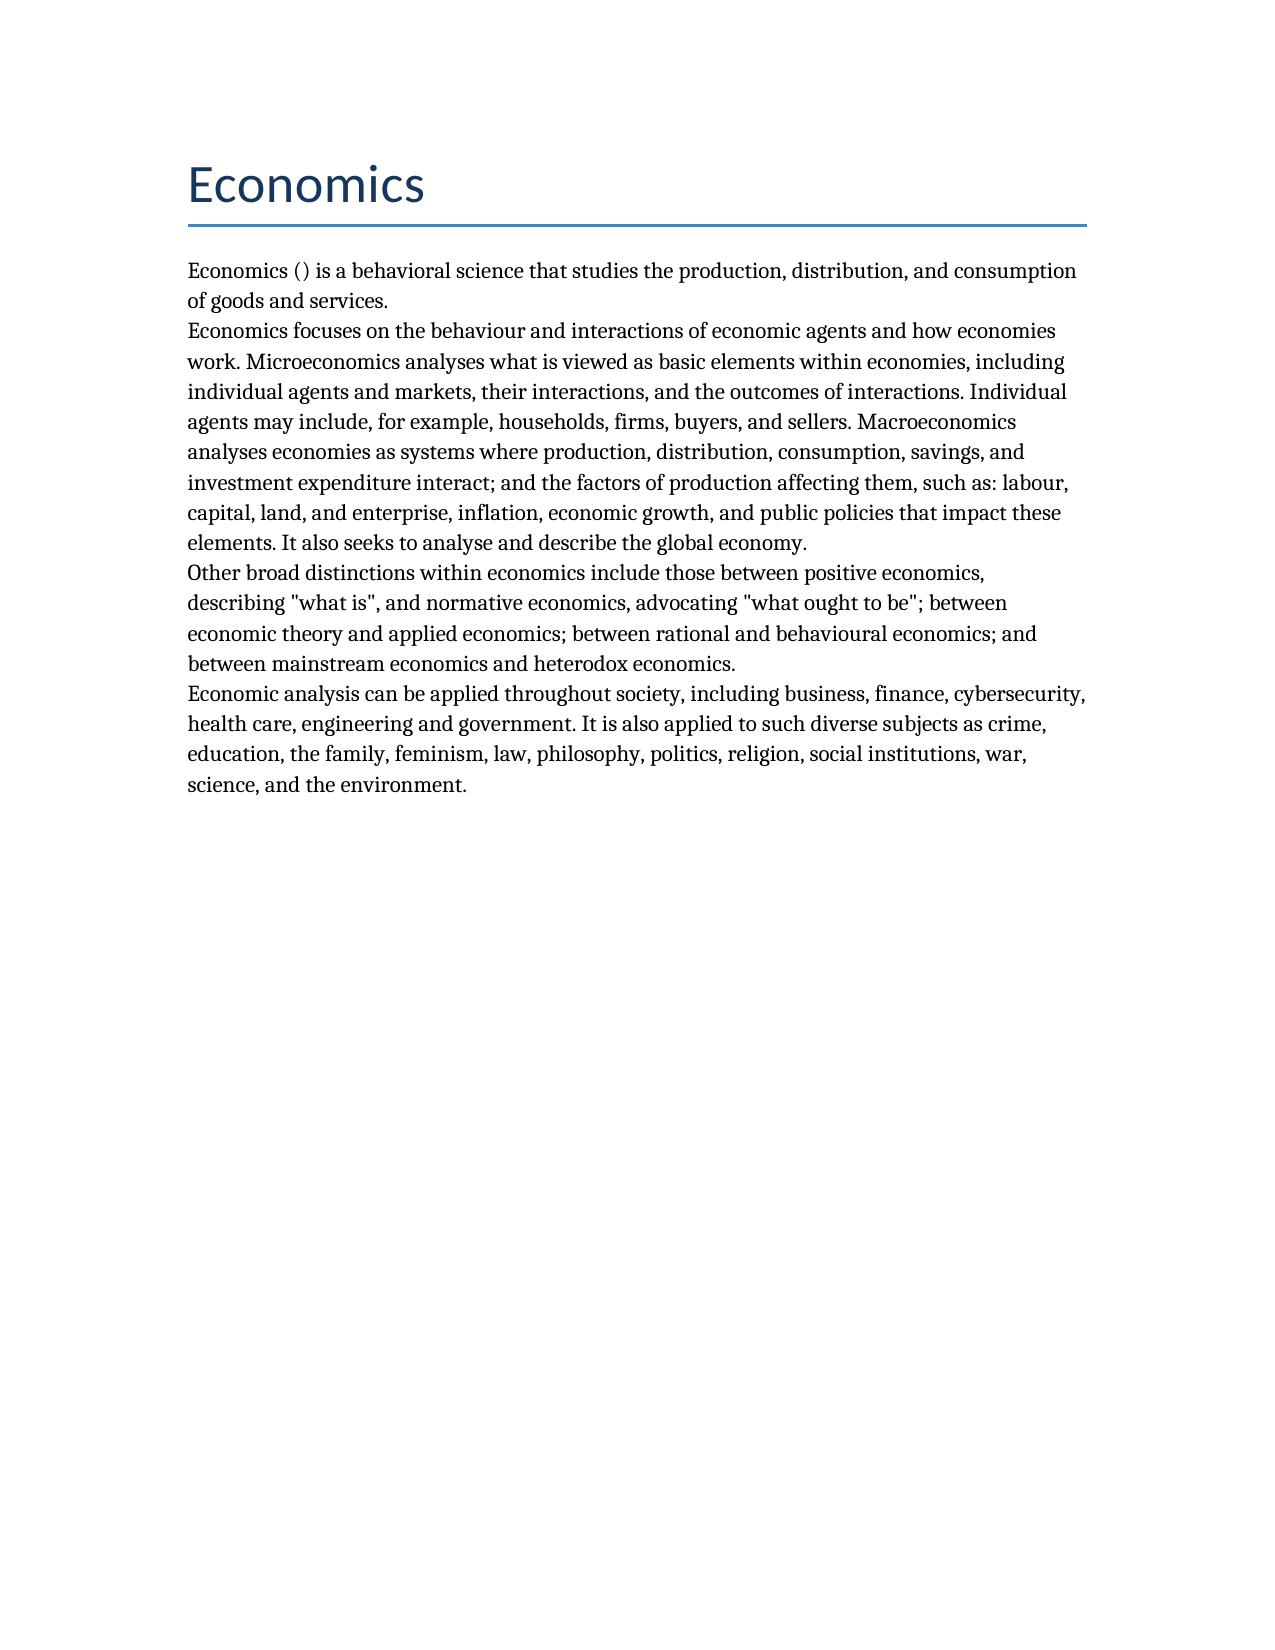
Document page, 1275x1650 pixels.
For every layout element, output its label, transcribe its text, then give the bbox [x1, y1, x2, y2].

text Economics () is a behavioral science that studies the production, distribution, and consumption of goods and services. Economics focuses on the behaviour and interactions of economic agents and how economies work. Microeconomics analyses what is viewed as basic elements within economies, including individual agents and markets, their interactions, and the outcomes of interactions. Individual agents may include, for example, households, firms, buyers, and sellers. Macroeconomics analyses economies as systems where production, distribution, consumption, savings, and investment expenditure interact; and the factors of production affecting them, such as: labour, capital, land, and enterprise, inflation, economic growth, and public policies that impact these elements. It also seeks to analyse and describe the global economy. Other broad distinctions within economics include those between positive economics, describing "what is", and normative economics, advocating "what ought to be"; between economic theory and applied economics; between rational and behavioural economics; and between mainstream economics and heterodox economics. Economic analysis can be applied throughout society, including business, finance, cybersecurity, health care, engineering and government. It is also applied to such diverse subjects as crime, education, the family, feminism, law, philosophy, politics, religion, social institutions, war, science, and the environment. [187, 258, 1087, 798]
title Economics [187, 150, 1087, 227]
